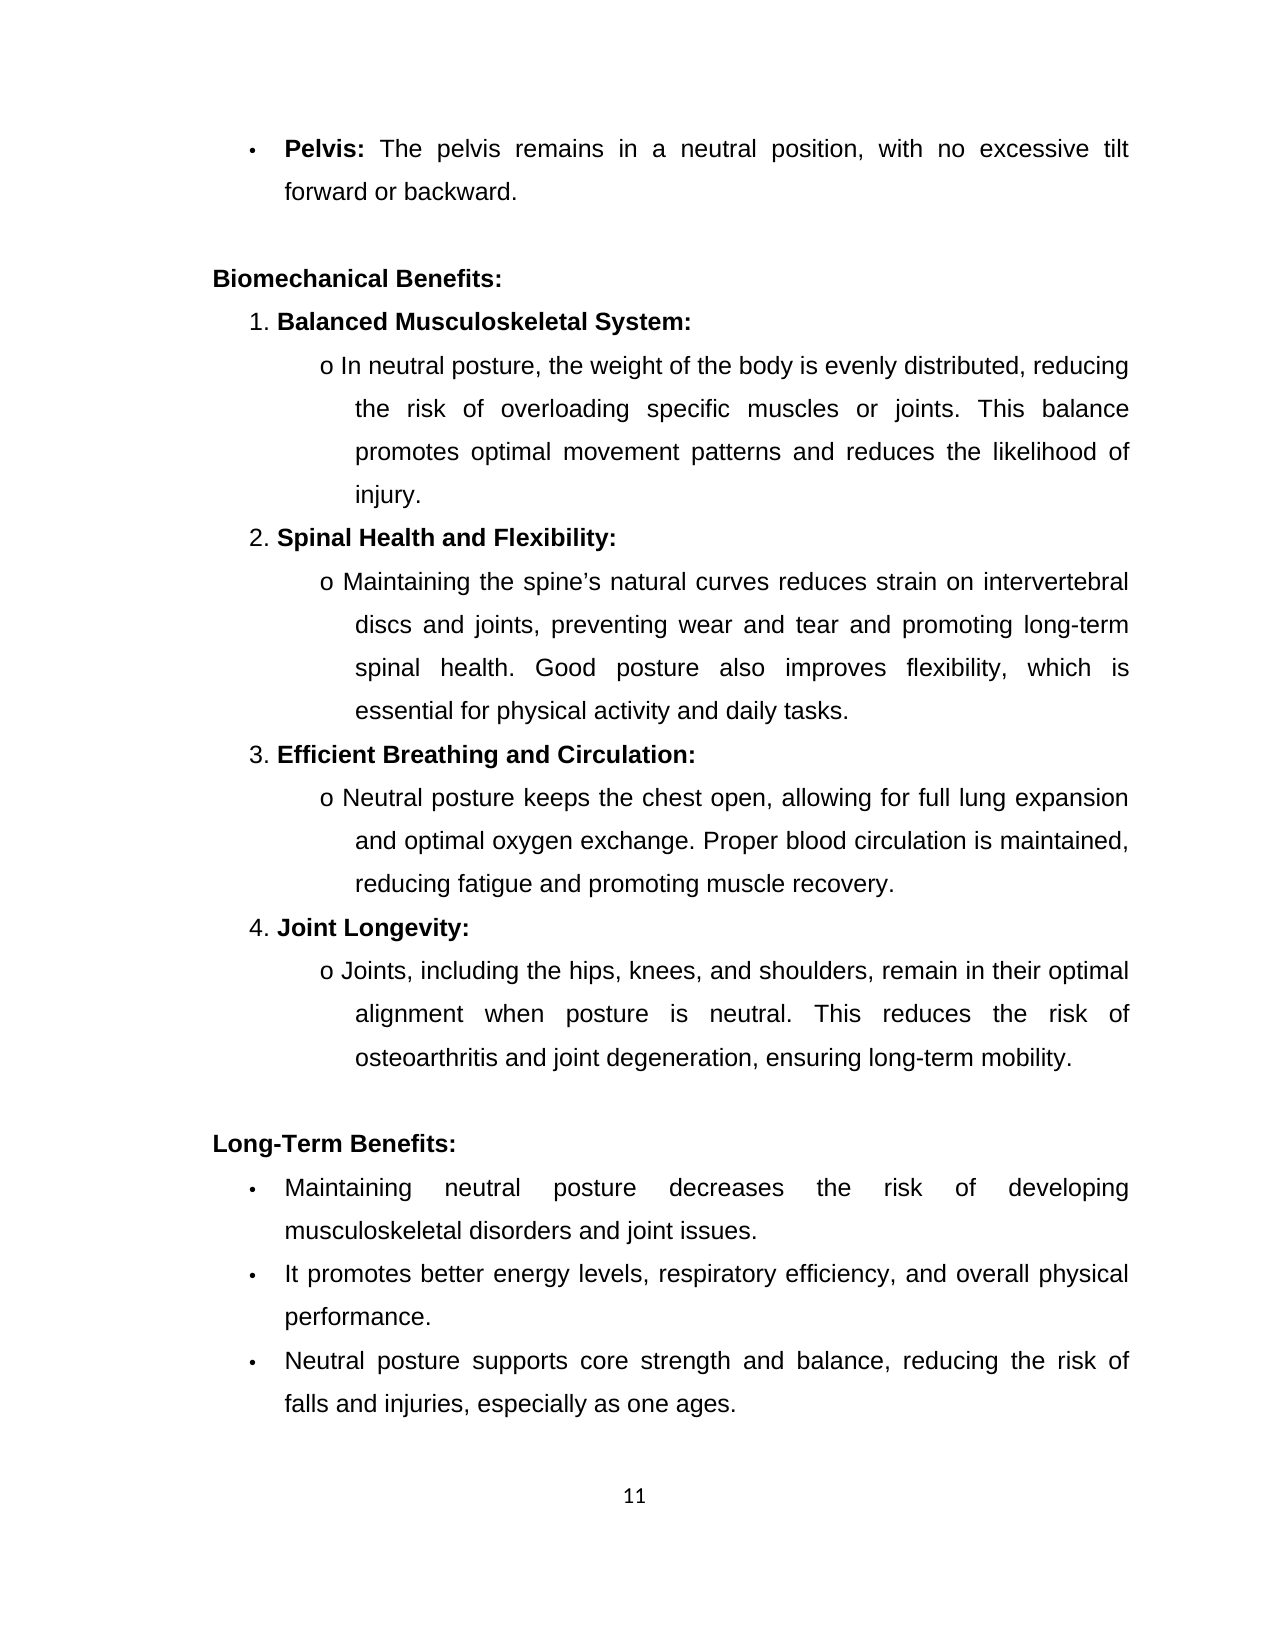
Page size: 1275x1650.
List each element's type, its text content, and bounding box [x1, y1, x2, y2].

list Neutral posture supports core strength and balance, reducing the risk of falls and injuries, especially as one ages. [249, 1346, 1131, 1417]
list Maintaining neutral posture decreases the risk of developing musculoskeletal disorders and joint issues. [249, 1172, 1131, 1244]
text o Maintaining the spine’s natural curves reduces strain on intervertebral discs and joints, preventing wear and tear and promoting long-term spinal health. Good posture also improves flexibility, which is essential for physical activity and daily tasks. [319, 567, 1131, 725]
text Biomechanical Benefits: [212, 264, 1137, 292]
text 2. Spinal Health and Flexibility: [249, 523, 1137, 552]
text Long-Term Benefits: [212, 1129, 1137, 1158]
text o Joints, including the hips, knees, and shoulders, remain in their optimal alignment when posture is neutral. This reduces the risk of osteoarthritis and joint degeneration, ensuring long-term mobility. [319, 956, 1131, 1071]
text 3. Efficient Breathing and Circulation: [249, 740, 1137, 768]
list It promotes better energy levels, respiratory efficiency, and overall physical performance. [249, 1259, 1131, 1331]
text o Neutral posture keeps the chest open, allowing for full lung expansion and optimal oxygen exchange. Proper blood circulation is maintained, reducing fatigue and promoting muscle recovery. [319, 783, 1131, 898]
text 1. Balanced Musculoskeletal System: [249, 307, 1137, 336]
text 4. Joint Longevity: [249, 913, 1137, 942]
list Pelvis: The pelvis remains in a neutral position, with no excessive tilt forward or backward. [249, 134, 1131, 206]
text o In neutral posture, the weight of the body is evenly distributed, reducing the risk of overloading specific muscles or joints. This balance promotes optimal movement patterns and reduces the likelihood of injury. [319, 351, 1131, 509]
